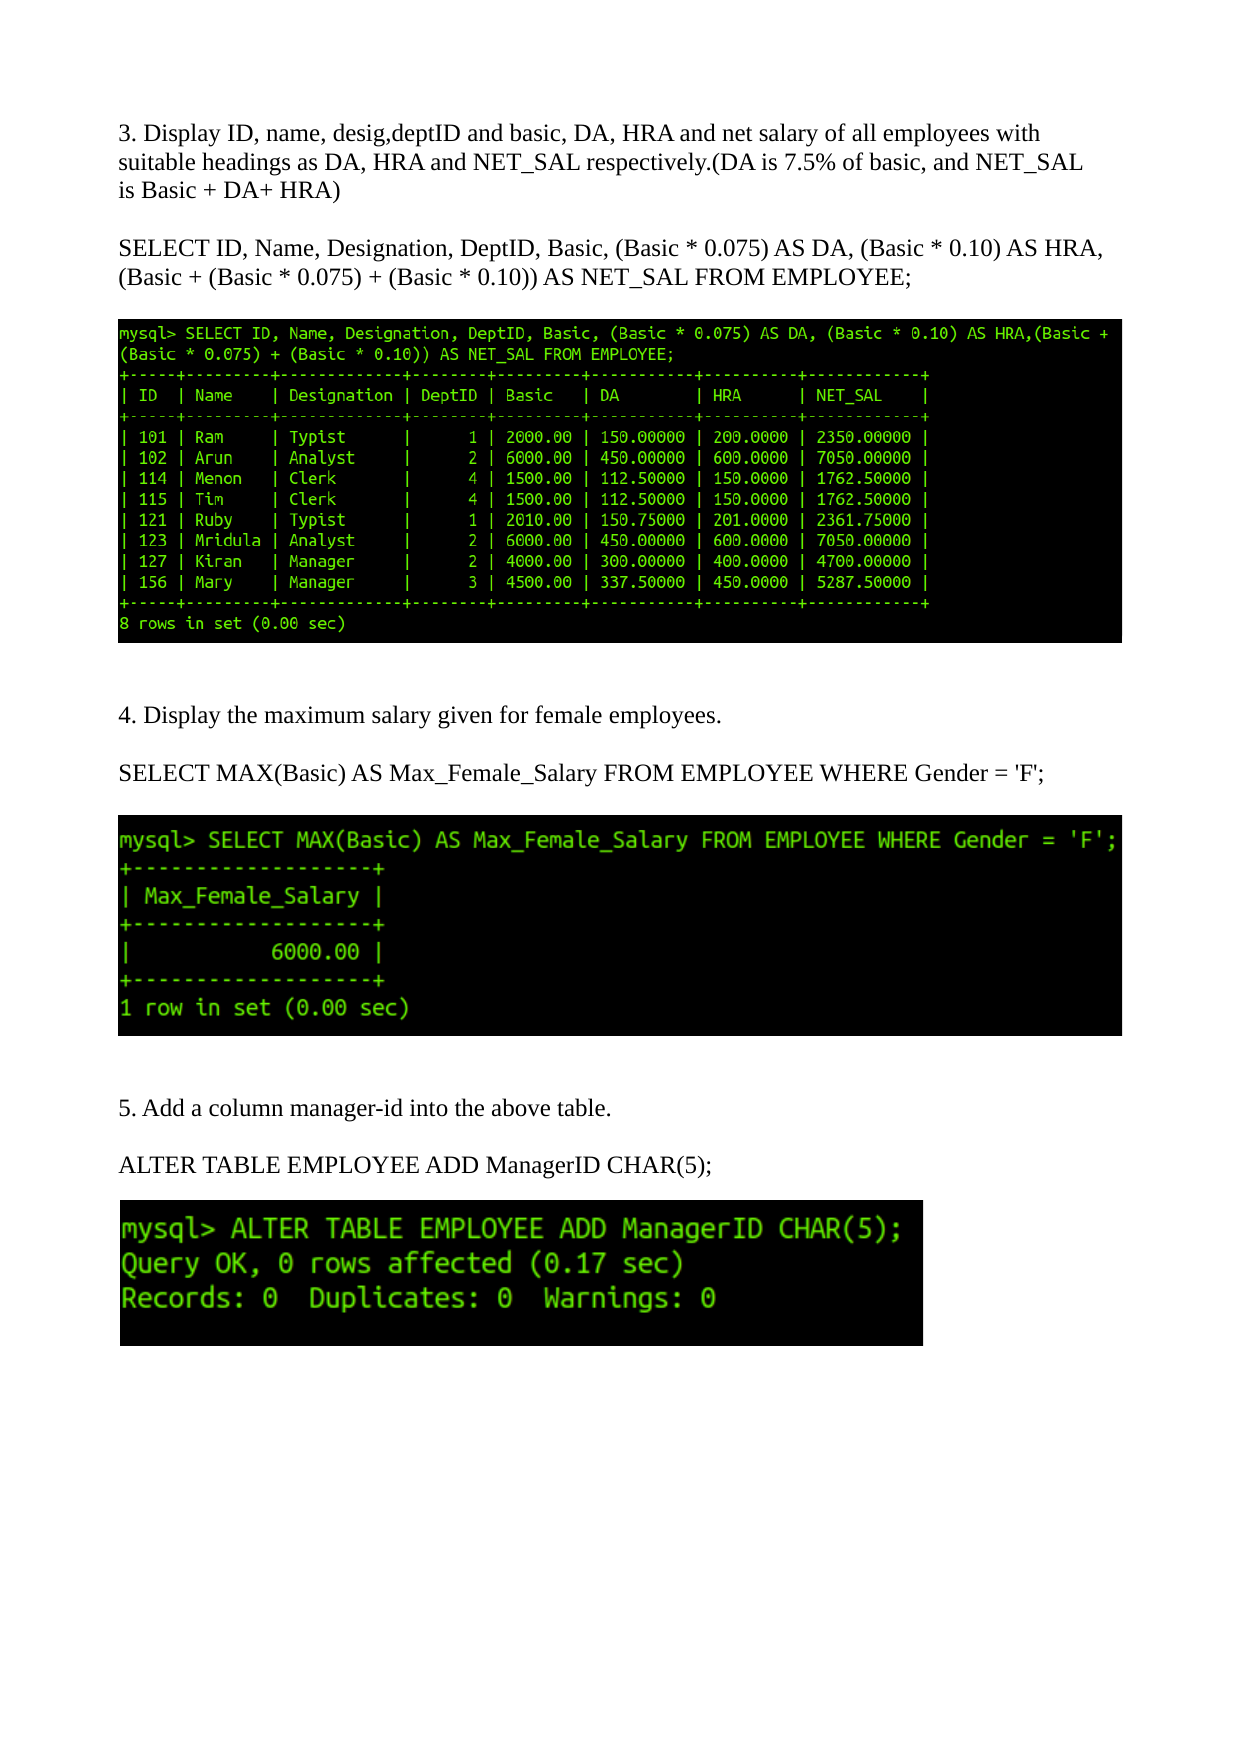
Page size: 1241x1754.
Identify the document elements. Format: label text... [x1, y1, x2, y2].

picture [118, 319, 1123, 643]
text is Basic + DA+ HRA) [118, 176, 1122, 204]
text ALTER TABLE EMPLOYEE ADD ManagerID CHAR(5); [118, 1150, 1122, 1179]
text suitable headings as DA, HRA and NET_SAL respectively.(DA is 7.5% of basic, and NET_SAL [118, 147, 1122, 176]
picture [120, 1200, 924, 1346]
text 4. Display the maximum salary given for female employees. [118, 701, 1122, 729]
text SELECT ID, Name, Designation, DeptID, Basic, (Basic * 0.075) AS DA, (Basic * 0.10) AS HRA,(Basic + (Basic * 0.075) + (Basic * 0.10)) AS NET_SAL FROM EMPLOYEE; [118, 233, 1122, 291]
text 3. Display ID, name, desig,deptID and basic, DA, HRA and net salary of all employees with [118, 118, 1122, 147]
picture [118, 815, 1123, 1036]
text 5. Add a column manager-id into the above table. [118, 1093, 1122, 1121]
text SELECT MAX(Basic) AS Max_Female_Salary FROM EMPLOYEE WHERE Gender = 'F'; [118, 758, 1122, 787]
